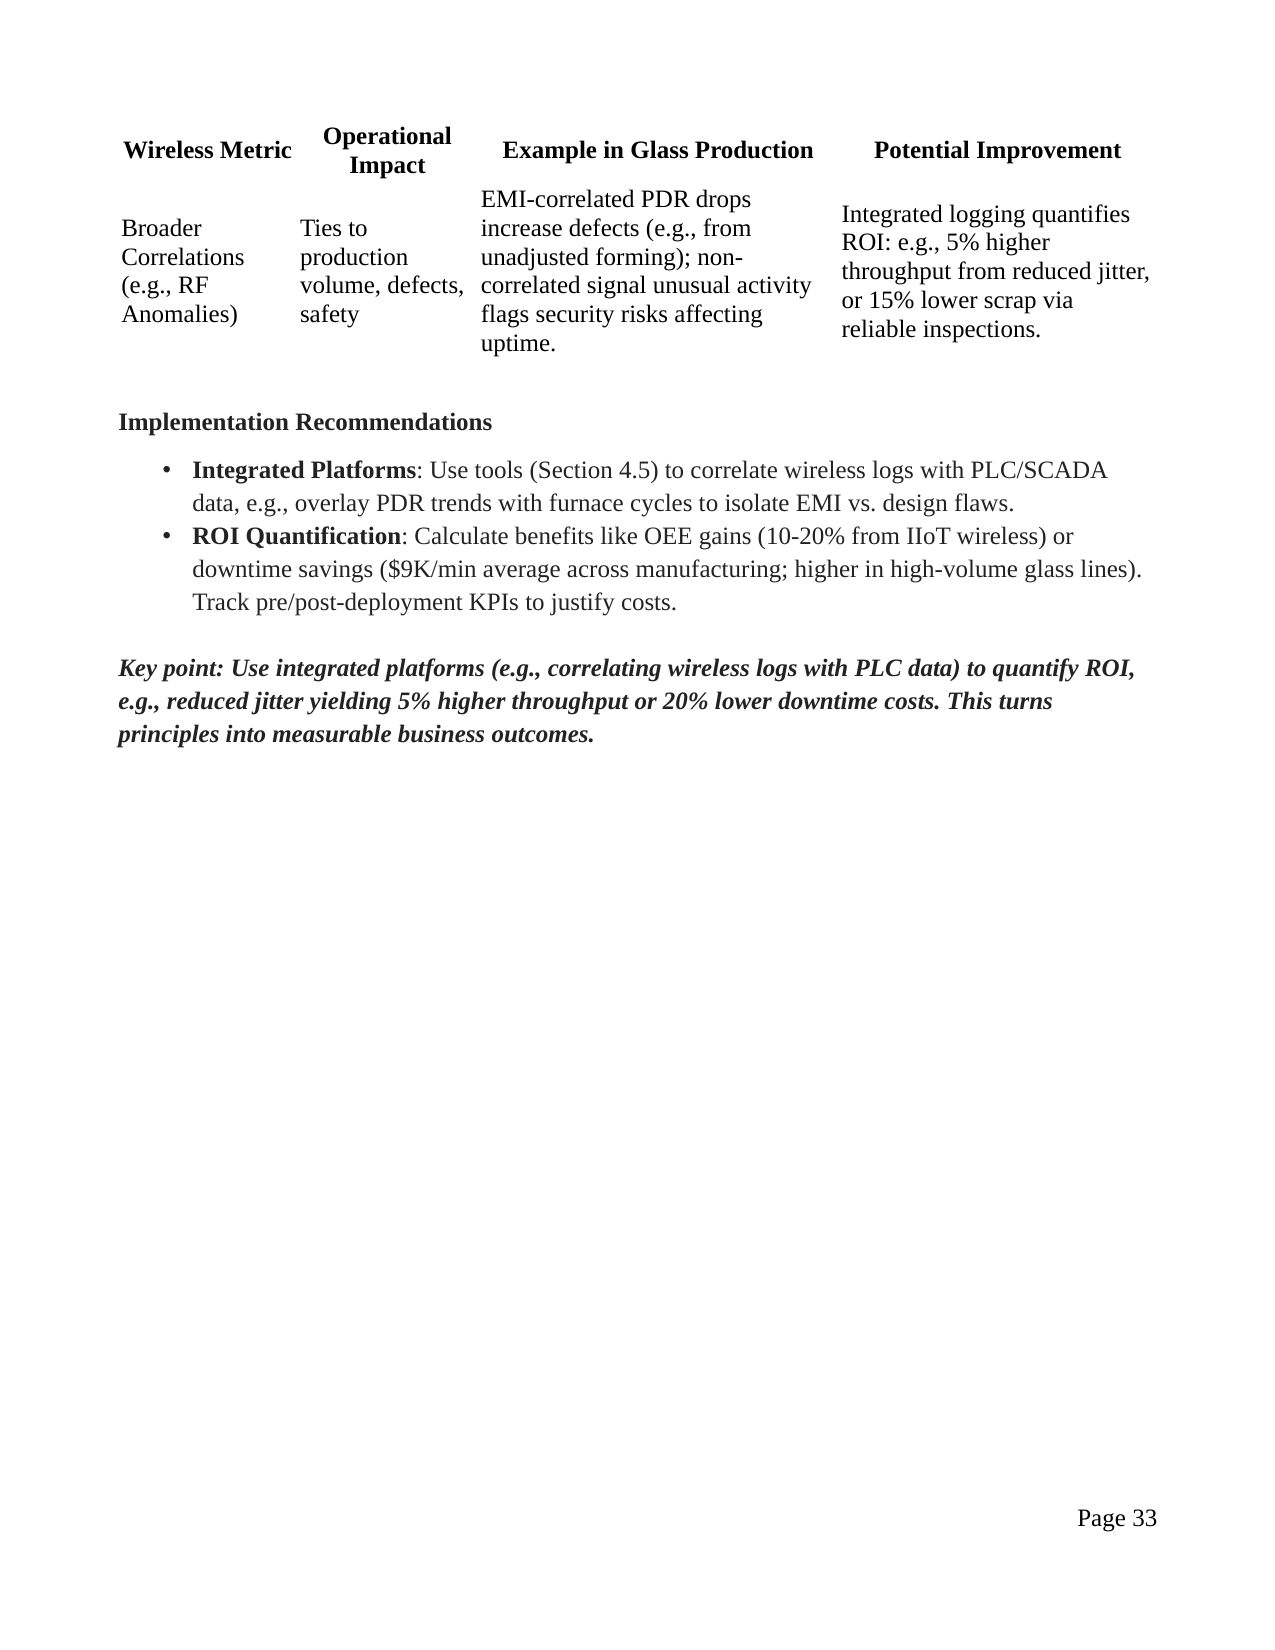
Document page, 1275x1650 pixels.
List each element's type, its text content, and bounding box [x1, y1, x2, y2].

table_header Operational Impact [297, 118, 478, 181]
table_cell EMI-correlated PDR drops increase defects (e.g., from unadjusted forming); non-correlated signal unusual activity flags security risks affecting uptime. [478, 181, 838, 360]
table_header Example in Glass Production [478, 118, 838, 181]
text Key point: Use integrated platforms (e.g., correlating wireless logs with PLC data) to quantify ROI, e.g., reduced jitter yielding 5% higher throughput or 20% lower downtime costs. This turns principles into measurable business outcomes. [118, 653, 1157, 748]
subtitle Implementation Recommendations [118, 407, 1157, 436]
table_cell Broader Correlations (e.g., RF Anomalies) [118, 181, 297, 360]
list ROI Quantification: Calculate benefits like OEE gains (10-20% from IIoT wireless) or downtime savings ($9K/min average across manufacturing; higher in high-volume glass lines). Track pre/post-deployment KPIs to justify costs. [162, 521, 1157, 616]
table_header Wireless Metric [118, 118, 297, 181]
table_cell Ties to production volume, defects, safety [297, 181, 478, 360]
table_header Potential Improvement [839, 118, 1157, 181]
list Integrated Platforms: Use tools (Section 4.5) to correlate wireless logs with PLC/SCADA data, e.g., overlay PDR trends with furnace cycles to isolate EMI vs. design flaws. [162, 455, 1157, 517]
table_cell Integrated logging quantifies ROI: e.g., 5% higher throughput from reduced jitter, or 15% lower scrap via reliable inspections. [839, 181, 1157, 360]
